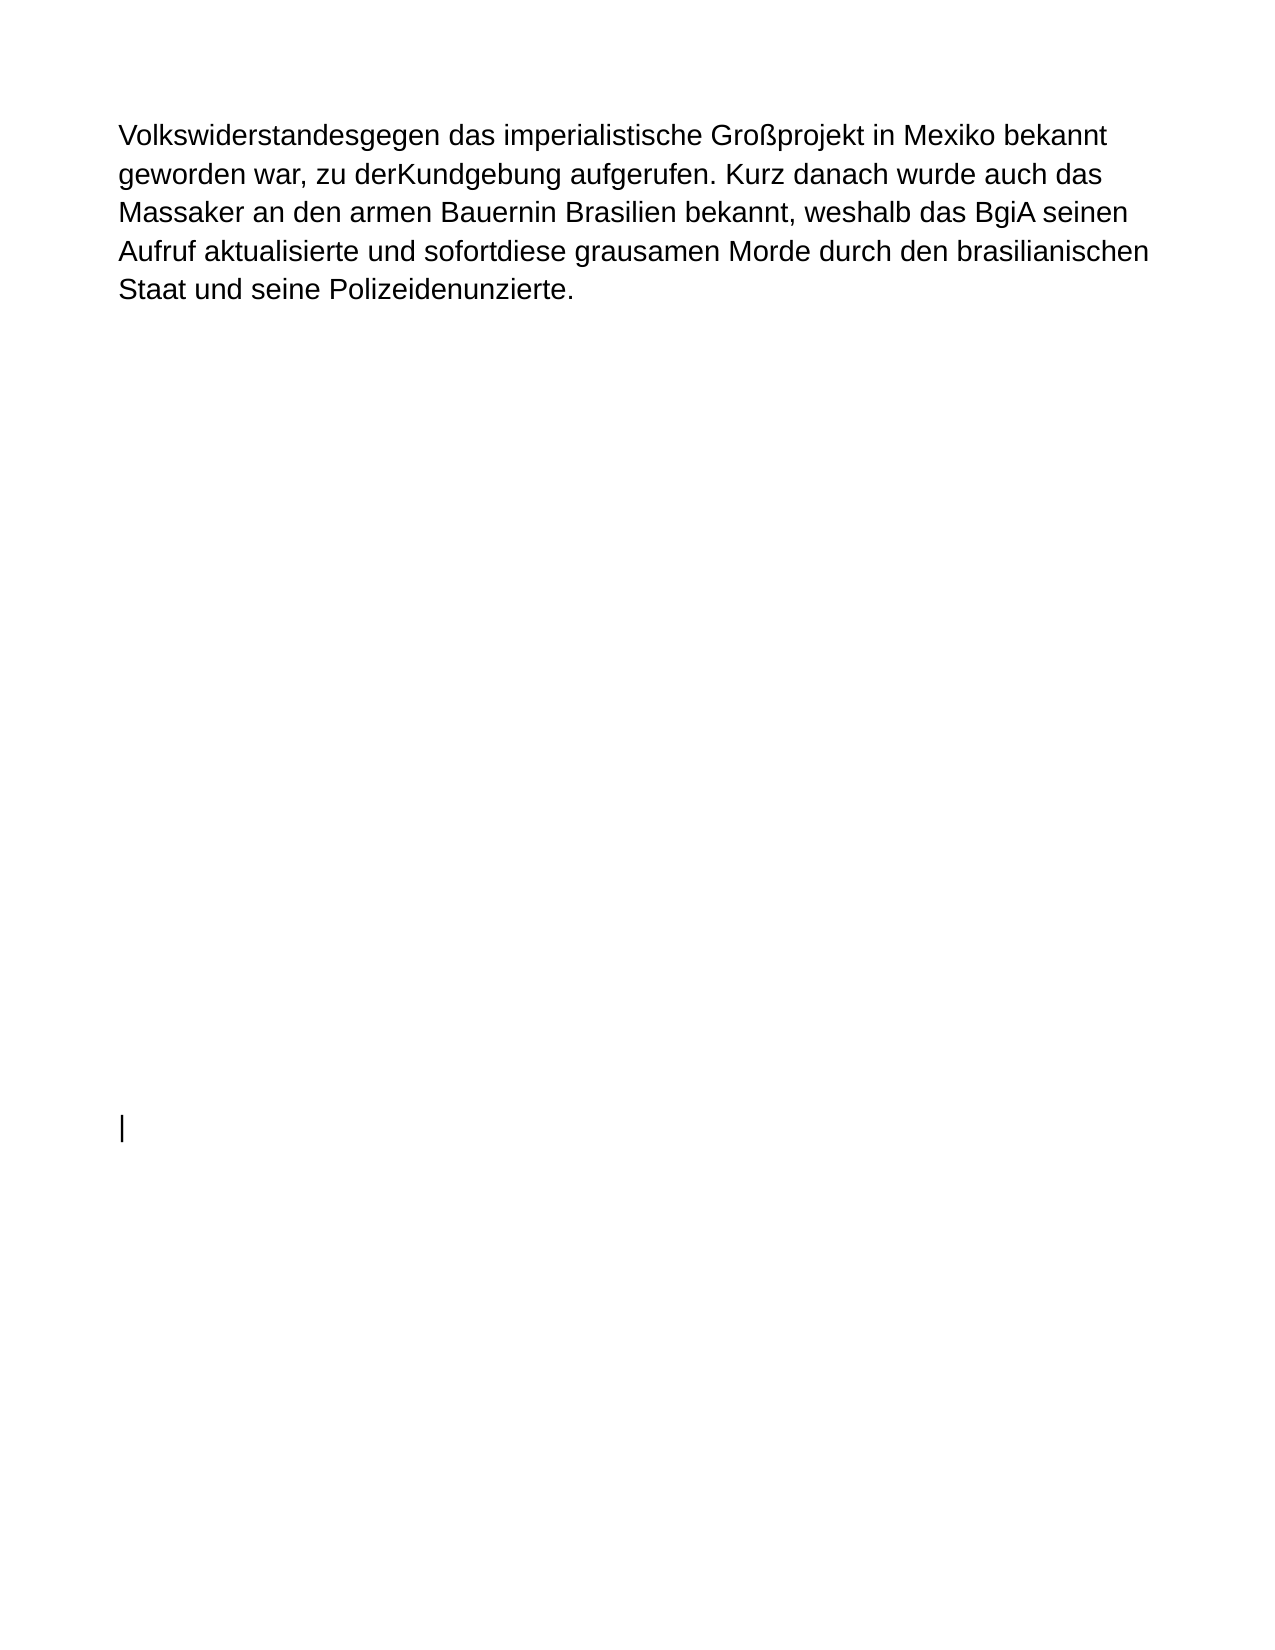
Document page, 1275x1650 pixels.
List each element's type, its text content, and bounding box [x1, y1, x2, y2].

text | [118, 325, 1157, 1143]
text Volkswiderstandesgegen das imperialistische Großprojekt in Mexiko bekannt geworden war, zu derKundgebung aufgerufen. Kurz danach wurde auch das Massaker an den armen Bauernin Brasilien bekannt, weshalb das BgiA seinen Aufruf aktualisierte und sofortdiese grausamen Morde durch den brasilianischen Staat und seine Polizeidenunzierte. [118, 118, 1157, 306]
